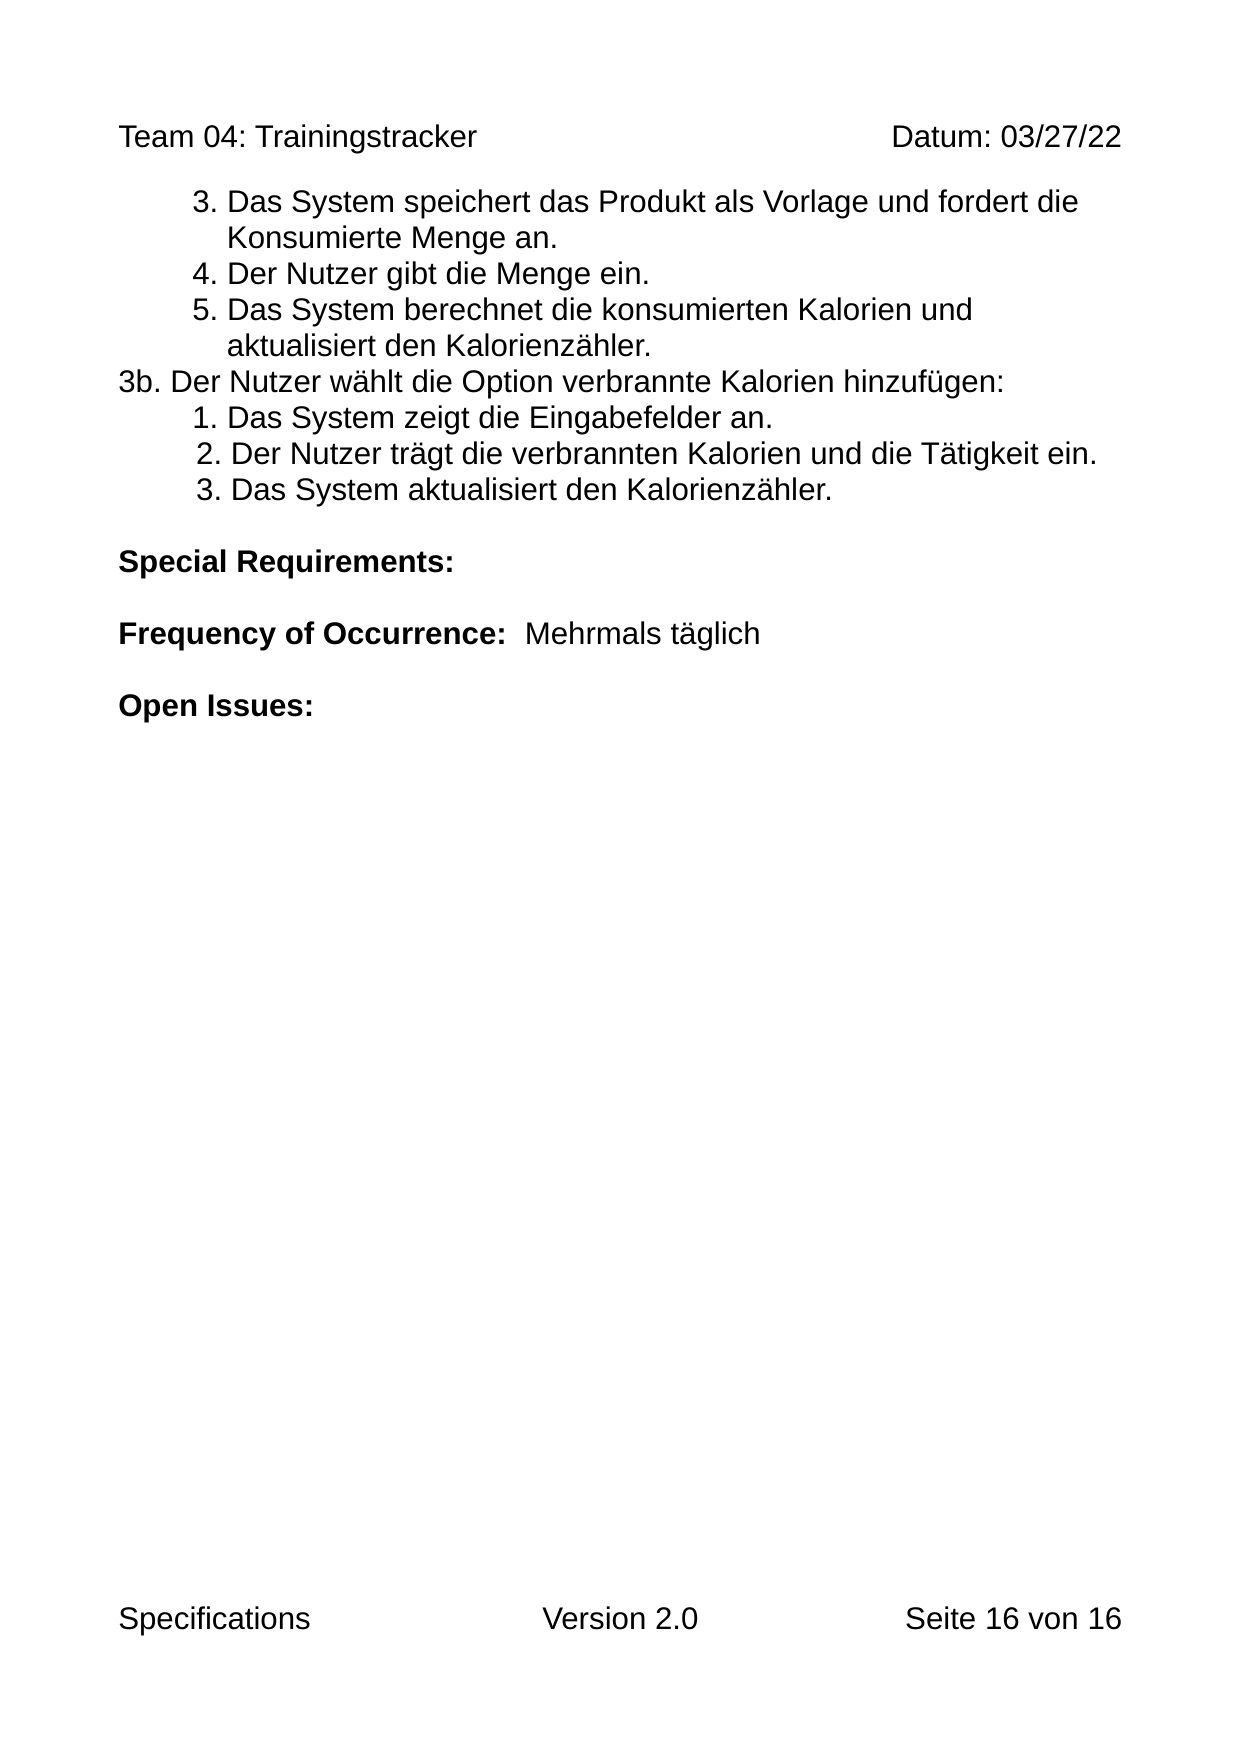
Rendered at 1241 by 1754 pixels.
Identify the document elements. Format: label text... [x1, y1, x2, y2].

text 5. Das System berechnet die konsumierten Kalorien und [192, 291, 1122, 327]
text 4. Der Nutzer gibt die Menge ein. [192, 255, 1122, 291]
text Open Issues: [118, 651, 1122, 723]
text aktualisiert den Kalorienzähler. [192, 327, 1122, 363]
text Frequency of Occurrence: Mehrmals täglich [118, 579, 1122, 651]
text Special Requirements: [118, 507, 1122, 579]
text 3. Das System speichert das Produkt als Vorlage und fordert die [118, 183, 1122, 219]
text 2. Der Nutzer trägt die verbrannten Kalorien und die Tätigkeit ein. [118, 435, 1122, 471]
text 3b. Der Nutzer wählt die Option verbrannte Kalorien hinzufügen: [118, 363, 1122, 399]
text 3. Das System aktualisiert den Kalorienzähler. [118, 471, 1122, 507]
text Konsumierte Menge an. [118, 219, 1122, 255]
text 1. Das System zeigt die Eingabefelder an. [118, 399, 1122, 435]
